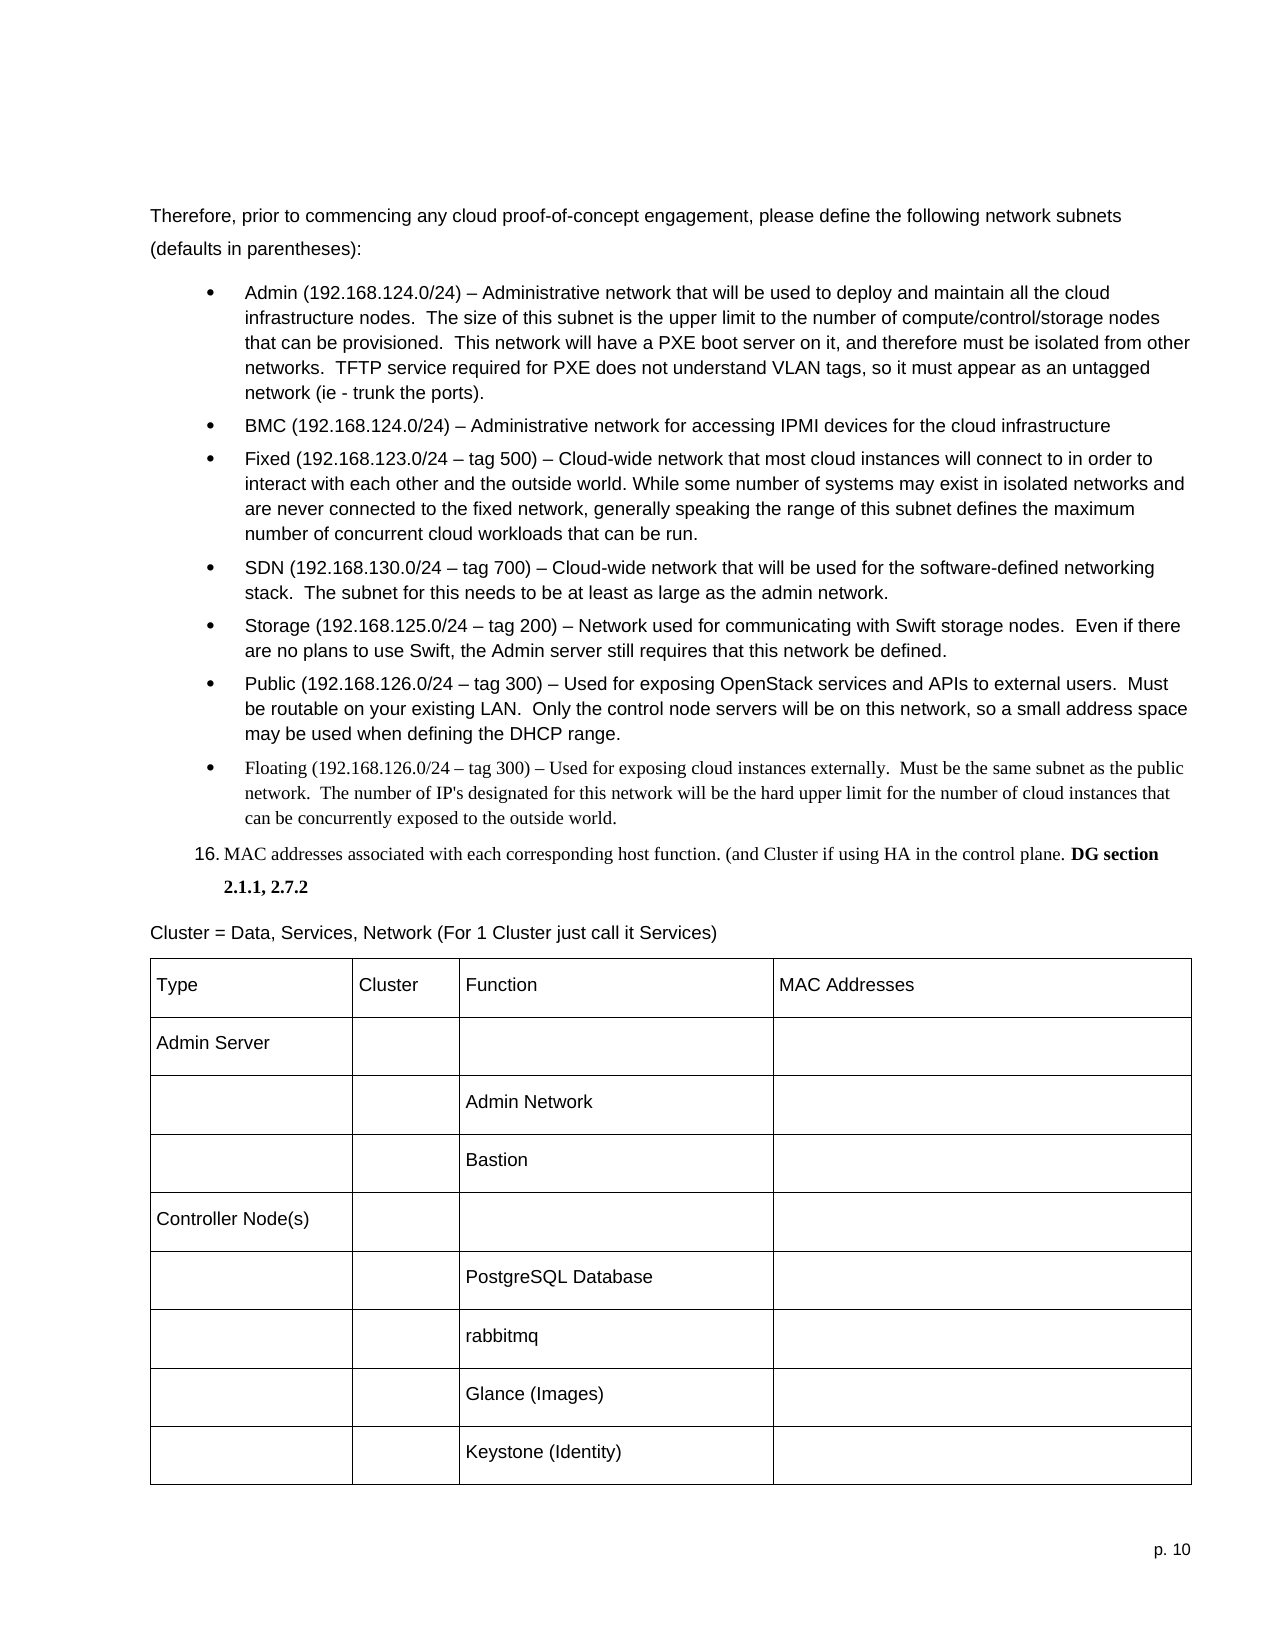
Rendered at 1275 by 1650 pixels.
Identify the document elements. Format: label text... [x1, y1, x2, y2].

table_cell rabbitmq [460, 1310, 773, 1367]
table_cell [353, 1135, 459, 1192]
table_cell [460, 1018, 773, 1075]
list MAC addresses associated with each corresponding host function. (and Cluster if using HA in the control plane. DG section 2.1.1, 2.7.2 [194, 833, 1191, 900]
list Admin (192.168.124.0/24) – Administrative network that will be used to deploy and maintain all the cloud infrastructure nodes. The size of this subnet is the upper limit to the number of compute/control/storage nodes that can be provisioned. This network will have a PXE boot server on it, and therefore must be isolated from other networks. TFTP service required for PXE does not understand VLAN tags, so it must appear as an untagged network (ie - trunk the ports). [207, 279, 1191, 404]
table_cell Controller Node(s) [151, 1193, 352, 1251]
table_cell [774, 1310, 1191, 1367]
table_cell [151, 1369, 352, 1426]
table_header Function [460, 959, 773, 1017]
list Floating (192.168.126.0/24 – tag 300) – Used for exposing cloud instances externally. Must be the same subnet as the public network. The number of IP's designated for this network will be the hard upper limit for the number of cloud instances that can be concurrently exposed to the outside world. [207, 754, 1191, 829]
table_cell [151, 1427, 352, 1484]
text Therefore, prior to commencing any cloud proof-of-concept engagement, please define the following network subnets (defaults in parentheses): [150, 196, 1191, 262]
table_cell Keystone (Identity) [460, 1427, 773, 1484]
table_cell [151, 1135, 352, 1192]
table_cell Bastion [460, 1135, 773, 1192]
table_cell [353, 1427, 459, 1484]
table_cell [774, 1076, 1191, 1134]
table_cell [353, 1369, 459, 1426]
text Cluster = Data, Services, Network (For 1 Cluster just call it Services) [150, 912, 1191, 946]
table_cell [151, 1076, 352, 1134]
table_cell [353, 1310, 459, 1367]
table_cell [151, 1310, 352, 1367]
table_cell [460, 1193, 773, 1251]
table_cell [353, 1076, 459, 1134]
table_cell [774, 1252, 1191, 1309]
table_cell [151, 1252, 352, 1309]
table_cell PostgreSQL Database [460, 1252, 773, 1309]
table_cell [774, 1427, 1191, 1484]
list Public (192.168.126.0/24 – tag 300) – Used for exposing OpenStack services and APIs to external users. Must be routable on your existing LAN. Only the control node servers will be on this network, so a small address space may be used when defining the DHCP range. [207, 671, 1191, 746]
table_cell [353, 1018, 459, 1075]
list Storage (192.168.125.0/24 – tag 200) – Network used for communicating with Swift storage nodes. Even if there are no plans to use Swift, the Admin server still requires that this network be defined. [207, 612, 1191, 662]
table_cell [774, 1369, 1191, 1426]
table_cell [774, 1018, 1191, 1075]
table_cell [353, 1193, 459, 1251]
table_cell Admin Network [460, 1076, 773, 1134]
table_cell Admin Server [151, 1018, 352, 1075]
list Fixed (192.168.123.0/24 – tag 500) – Cloud-wide network that most cloud instances will connect to in order to interact with each other and the outside world. While some number of systems may exist in isolated networks and are never connected to the fixed network, generally speaking the range of this subnet defines the maximum number of concurrent cloud workloads that can be run. [207, 446, 1191, 546]
table_header Cluster [353, 959, 459, 1017]
list BMC (192.168.124.0/24) – Administrative network for accessing IPMI devices for the cloud infrastructure [207, 412, 1191, 437]
table_header MAC Addresses [774, 959, 1191, 1017]
table_cell [774, 1193, 1191, 1251]
table_header Type [151, 959, 352, 1017]
table_cell Glance (Images) [460, 1369, 773, 1426]
table_cell [774, 1135, 1191, 1192]
table_cell [353, 1252, 459, 1309]
list SDN (192.168.130.0/24 – tag 700) – Cloud-wide network that will be used for the software-defined networking stack. The subnet for this needs to be at least as large as the admin network. [207, 554, 1191, 604]
